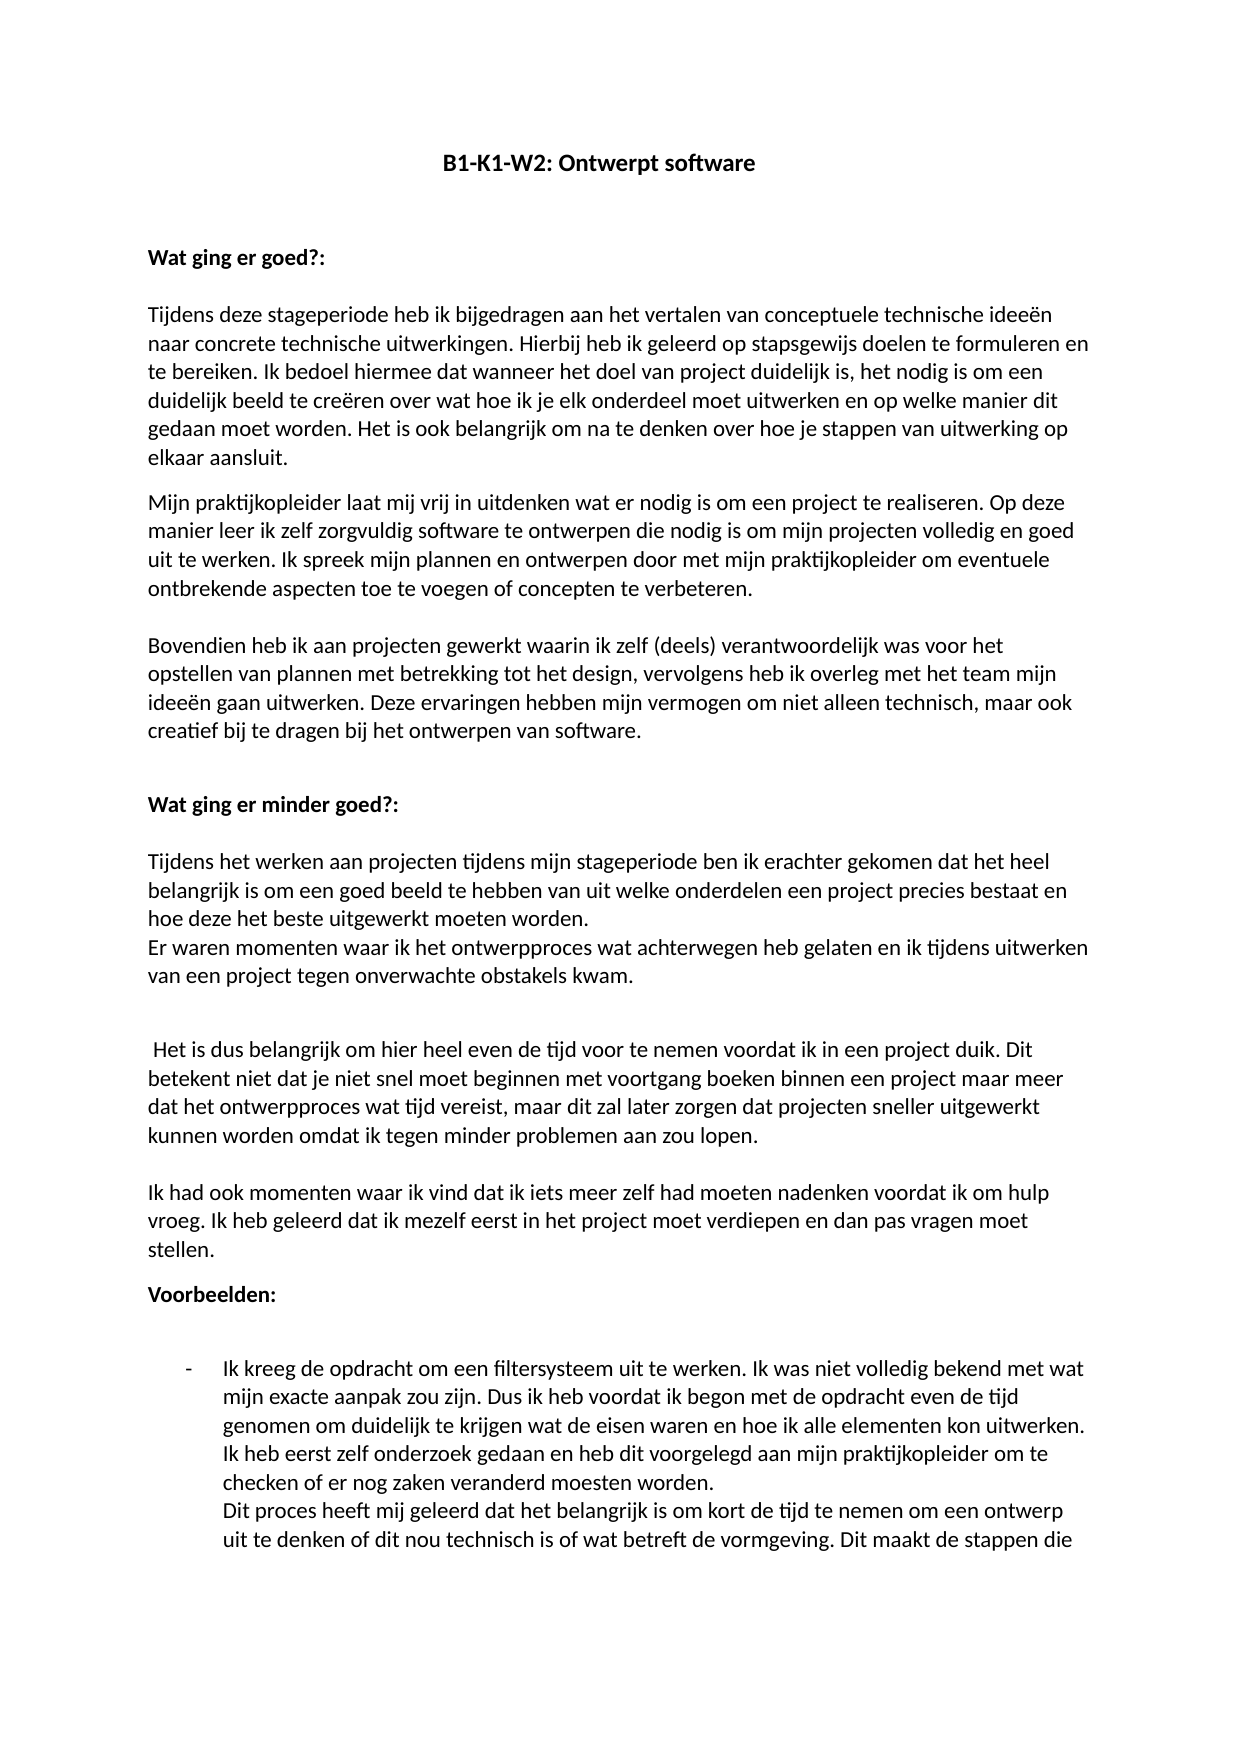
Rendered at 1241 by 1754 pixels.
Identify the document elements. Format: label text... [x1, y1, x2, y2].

text Mijn praktijkopleider laat mij vrij in uitdenken wat er nodig is om een project te realiseren. Op deze manier leer ik zelf zorgvuldig software te ontwerpen die nodig is om mijn projecten volledig en goed uit te werken. Ik spreek mijn plannen en ontwerpen door met mijn praktijkopleider om eventuele ontbrekende aspecten toe te voegen of concepten te verbeteren. Bovendien heb ik aan projecten gewerkt waarin ik zelf (deels) verantwoordelijk was voor het opstellen van plannen met betrekking tot het design, vervolgens heb ik overleg met het team mijn ideeën gaan uitwerken. Deze ervaringen hebben mijn vermogen om niet alleen technisch, maar ook creatief bij te dragen bij het ontwerpen van software. [148, 488, 1093, 773]
text B1-K1-W2: Ontwerpt software [369, 148, 1093, 178]
text Wat ging er minder goed?: Tijdens het werken aan projecten tijdens mijn stageperiode ben ik erachter gekomen dat het heel belangrijk is om een goed beeld te hebben van uit welke onderdelen een project precies bestaat en hoe deze het beste uitgewerkt moeten worden. Er waren momenten waar ik het ontwerpproces wat achterwegen heb gelaten en ik tijdens uitwerken van een project tegen onverwachte obstakels kwam. [148, 790, 1093, 989]
text Het is dus belangrijk om hier heel even de tijd voor te nemen voordat ik in een project duik. Dit betekent niet dat je niet snel moet beginnen met voortgang boeken binnen een project maar meer dat het ontwerpproces wat tijd vereist, maar dit zal later zorgen dat projecten sneller uitgewerkt kunnen worden omdat ik tegen minder problemen aan zou lopen. Ik had ook momenten waar ik vind dat ik iets meer zelf had moeten nadenken voordat ik om hulp vroeg. Ik heb geleerd dat ik mezelf eerst in het project moet verdiepen en dan pas vragen moet stellen. [148, 1007, 1093, 1263]
text Voorbeelden: [148, 1280, 1093, 1337]
list Ik kreeg de opdracht om een filtersysteem uit te werken. Ik was niet volledig bekend met wat mijn exacte aanpak zou zijn. Dus ik heb voordat ik begon met de opdracht even de tijd genomen om duidelijk te krijgen wat de eisen waren en hoe ik alle elementen kon uitwerken. Ik heb eerst zelf onderzoek gedaan en heb dit voorgelegd aan mijn praktijkopleider om te checken of er nog zaken veranderd moesten worden. Dit proces heeft mij geleerd dat het belangrijk is om kort de tijd te nemen om een ontwerp uit te denken of dit nou technisch is of wat betreft de vormgeving. Dit maakt de stappen die [185, 1354, 1093, 1553]
text Wat ging er goed?: Tijdens deze stageperiode heb ik bijgedragen aan het vertalen van conceptuele technische ideeën naar concrete technische uitwerkingen. Hierbij heb ik geleerd op stapsgewijs doelen te formuleren en te bereiken. Ik bedoel hiermee dat wanneer het doel van project duidelijk is, het nodig is om een duidelijk beeld te creëren over wat hoe ik je elk onderdeel moet uitwerken en op welke manier dit gedaan moet worden. Het is ook belangrijk om na te denken over hoe je stappen van uitwerking op elkaar aansluit. [148, 243, 1093, 471]
